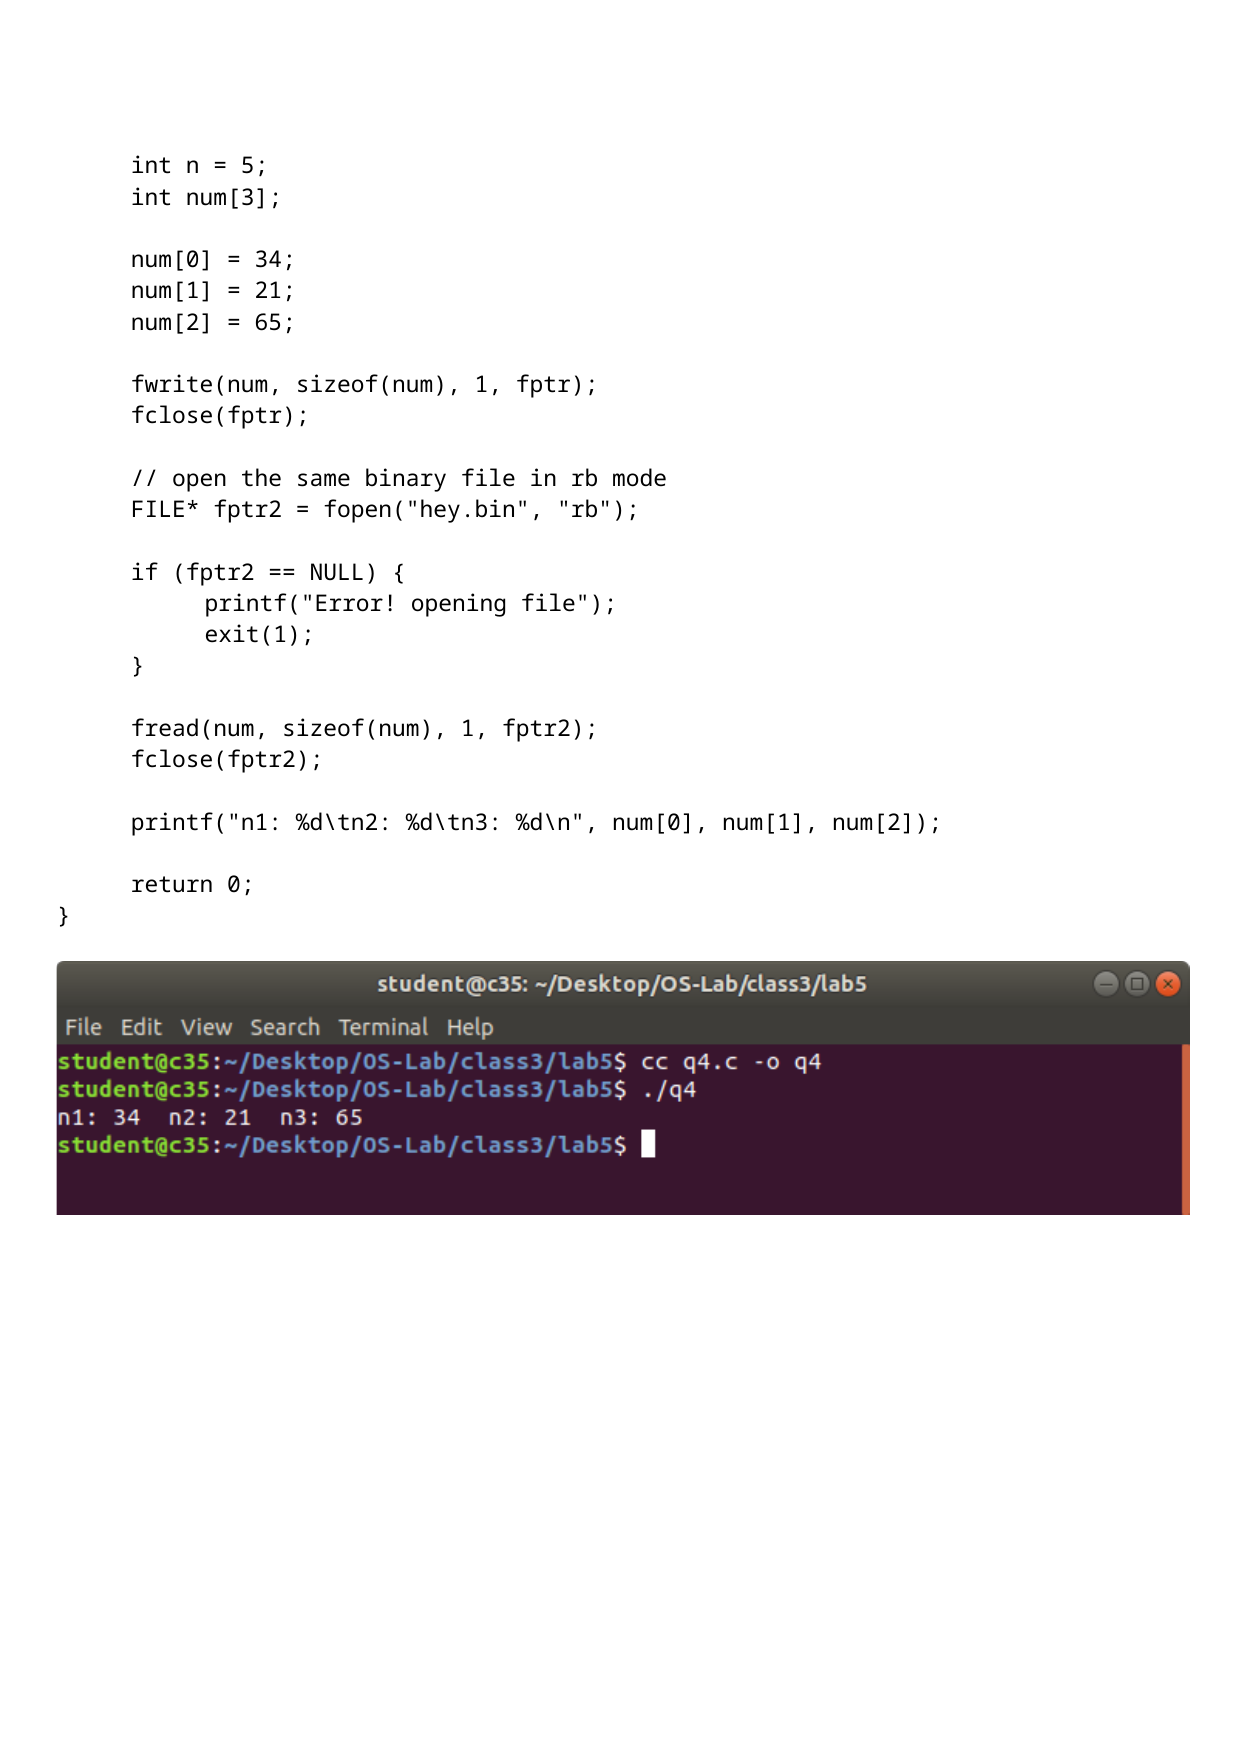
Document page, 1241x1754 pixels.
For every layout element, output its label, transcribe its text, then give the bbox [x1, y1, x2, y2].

text if (fptr2 == NULL) { [57, 556, 1190, 587]
text num[0] = 34; [57, 243, 1190, 274]
text return 0; [57, 868, 1190, 899]
text } [57, 899, 1190, 931]
text printf("Error! opening file"); [57, 587, 1190, 618]
text int n = 5; [57, 149, 1190, 181]
picture [56, 961, 1190, 1215]
text int num[3]; [57, 181, 1190, 212]
text fwrite(num, sizeof(num), 1, fptr); [57, 368, 1190, 399]
text num[2] = 65; [57, 306, 1190, 337]
text // open the same binary file in rb mode [57, 462, 1190, 493]
text exit(1); [57, 618, 1190, 649]
text fread(num, sizeof(num), 1, fptr2); [57, 712, 1190, 743]
text num[1] = 21; [57, 274, 1190, 306]
text } [57, 649, 1190, 681]
text FILE* fptr2 = fopen("hey.bin", "rb"); [57, 493, 1190, 524]
text fclose(fptr); [57, 399, 1190, 431]
text printf("n1: %d\tn2: %d\tn3: %d\n", num[0], num[1], num[2]); [57, 806, 1190, 837]
text fclose(fptr2); [57, 743, 1190, 774]
